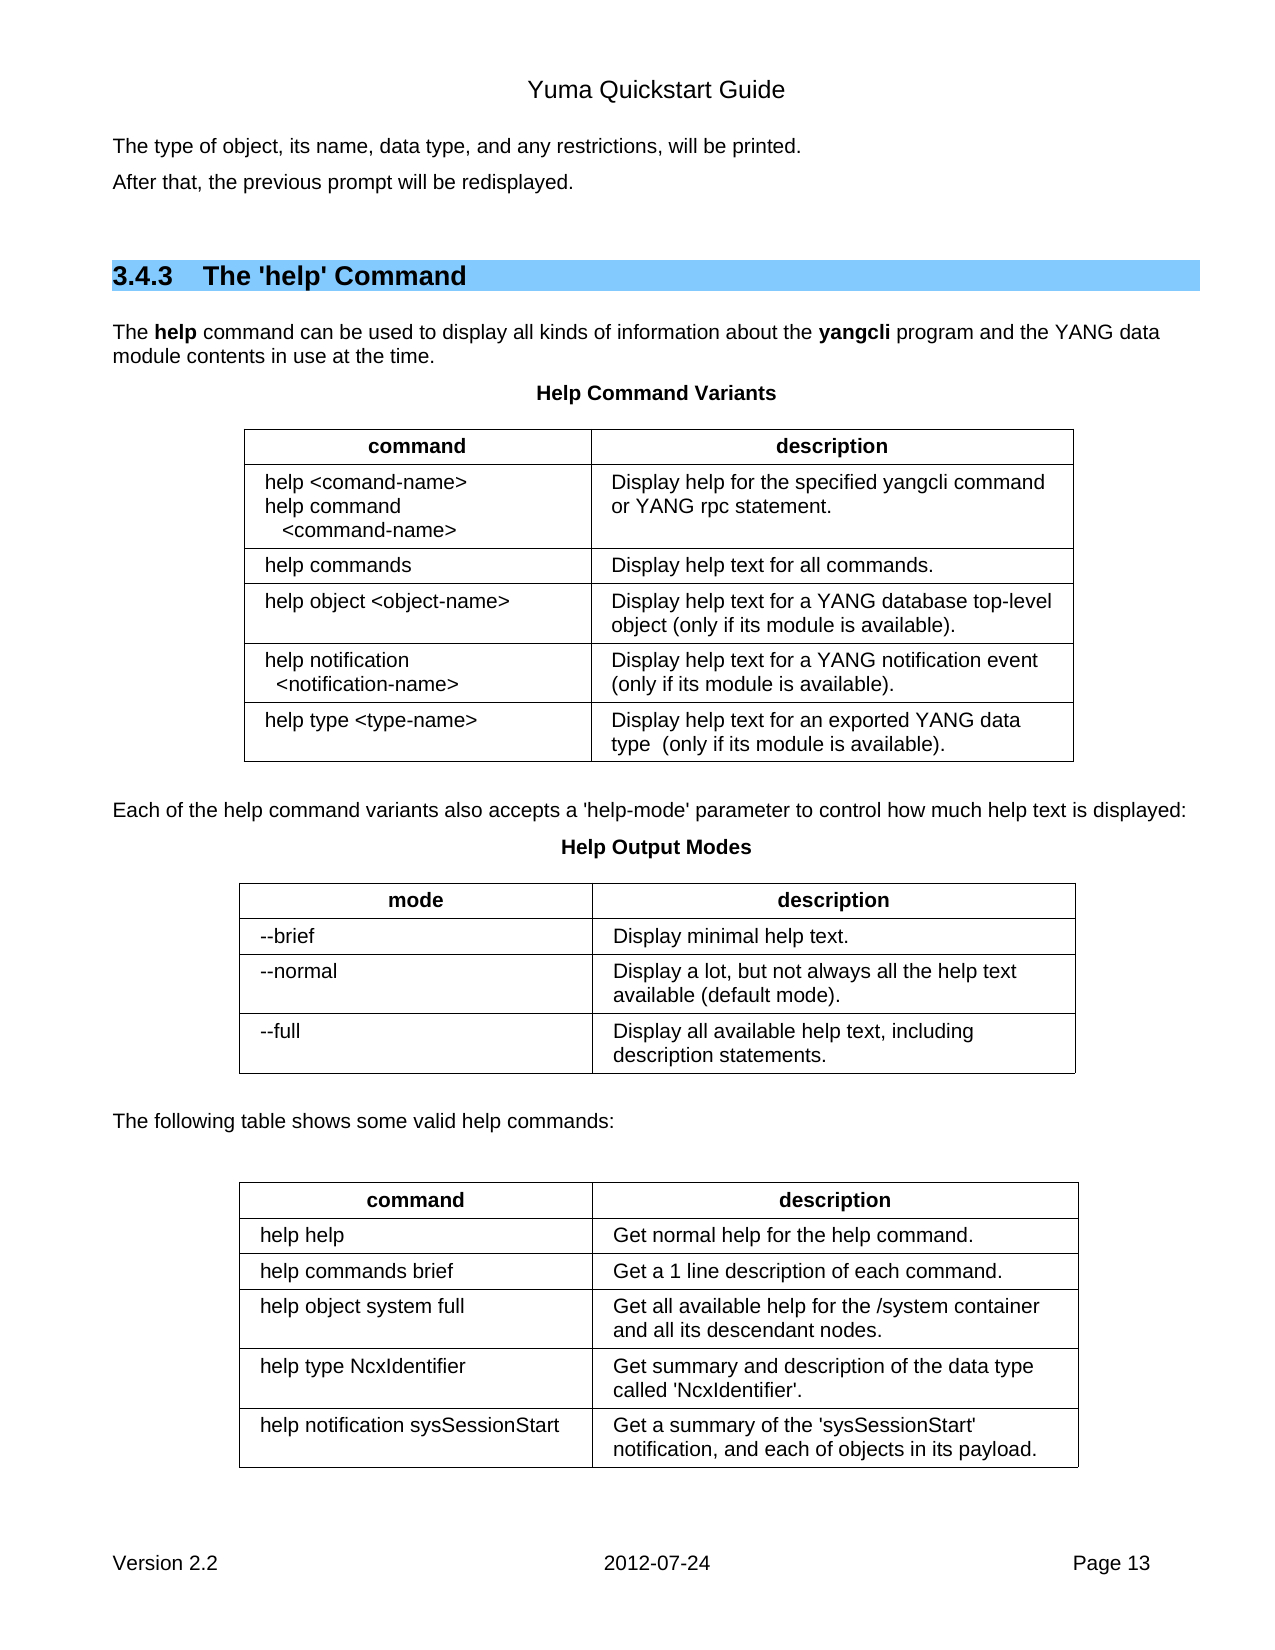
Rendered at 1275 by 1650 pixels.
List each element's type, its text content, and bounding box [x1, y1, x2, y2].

table_cell help help [240, 1219, 592, 1253]
table_cell Display minimal help text. [593, 919, 1075, 953]
subtitle Help Output Modes [127, 834, 1185, 858]
table_cell Get a summary of the 'sysSessionStart' notification, and each of objects in its payload. [593, 1409, 1078, 1467]
table_cell help notification sysSessionStart [240, 1409, 592, 1467]
table_cell Get normal help for the help command. [593, 1219, 1078, 1253]
table_header command [245, 430, 591, 464]
table_header description [593, 884, 1075, 918]
table_cell Display help text for an exported YANG data type (only if its module is available). [592, 703, 1073, 761]
table_header command [240, 1183, 592, 1217]
table_cell help <comand-name> help command <command-name> [245, 465, 591, 547]
table_cell Display a lot, but not always all the help text available (default mode). [593, 955, 1075, 1013]
text After that, the previous prompt will be redisplayed. [112, 170, 1200, 194]
table_cell help object <object-name> [245, 584, 591, 642]
table_cell --brief [240, 919, 592, 953]
text Each of the help command variants also accepts a 'help-mode' parameter to control how much help text is displayed: [112, 798, 1200, 822]
table_header description [592, 430, 1073, 464]
table_cell Get summary and description of the data type called 'NcxIdentifier'. [593, 1349, 1078, 1407]
table_cell Display all available help text, including description statements. [593, 1014, 1075, 1072]
table_cell --full [240, 1014, 592, 1072]
text The following table shows some valid help commands: [112, 1109, 1200, 1133]
table_cell help type NcxIdentifier [240, 1349, 592, 1407]
subtitle The 'help' Command [112, 260, 1200, 291]
table_cell Display help for the specified yangcli command or YANG rpc statement. [592, 465, 1073, 547]
table_cell --normal [240, 955, 592, 1013]
table_header mode [240, 884, 592, 918]
table_cell Display help text for a YANG notification event (only if its module is available). [592, 644, 1073, 702]
table_cell help commands [245, 549, 591, 583]
table_cell Get all available help for the /system container and all its descendant nodes. [593, 1290, 1078, 1348]
subtitle Help Command Variants [127, 381, 1185, 404]
text The help command can be used to display all kinds of information about the yangcli program and the YANG data module contents in use at the time. [112, 320, 1200, 368]
table_cell help commands brief [240, 1254, 592, 1288]
text The type of object, its name, data type, and any restrictions, will be printed. [112, 134, 1200, 158]
table_cell help type <type-name> [245, 703, 591, 761]
table_cell Get a 1 line description of each command. [593, 1254, 1078, 1288]
table_cell help notification <notification-name> [245, 644, 591, 702]
table_cell Display help text for all commands. [592, 549, 1073, 583]
table_cell help object system full [240, 1290, 592, 1348]
table_cell Display help text for a YANG database top-level object (only if its module is available). [592, 584, 1073, 642]
table_header description [593, 1183, 1078, 1217]
